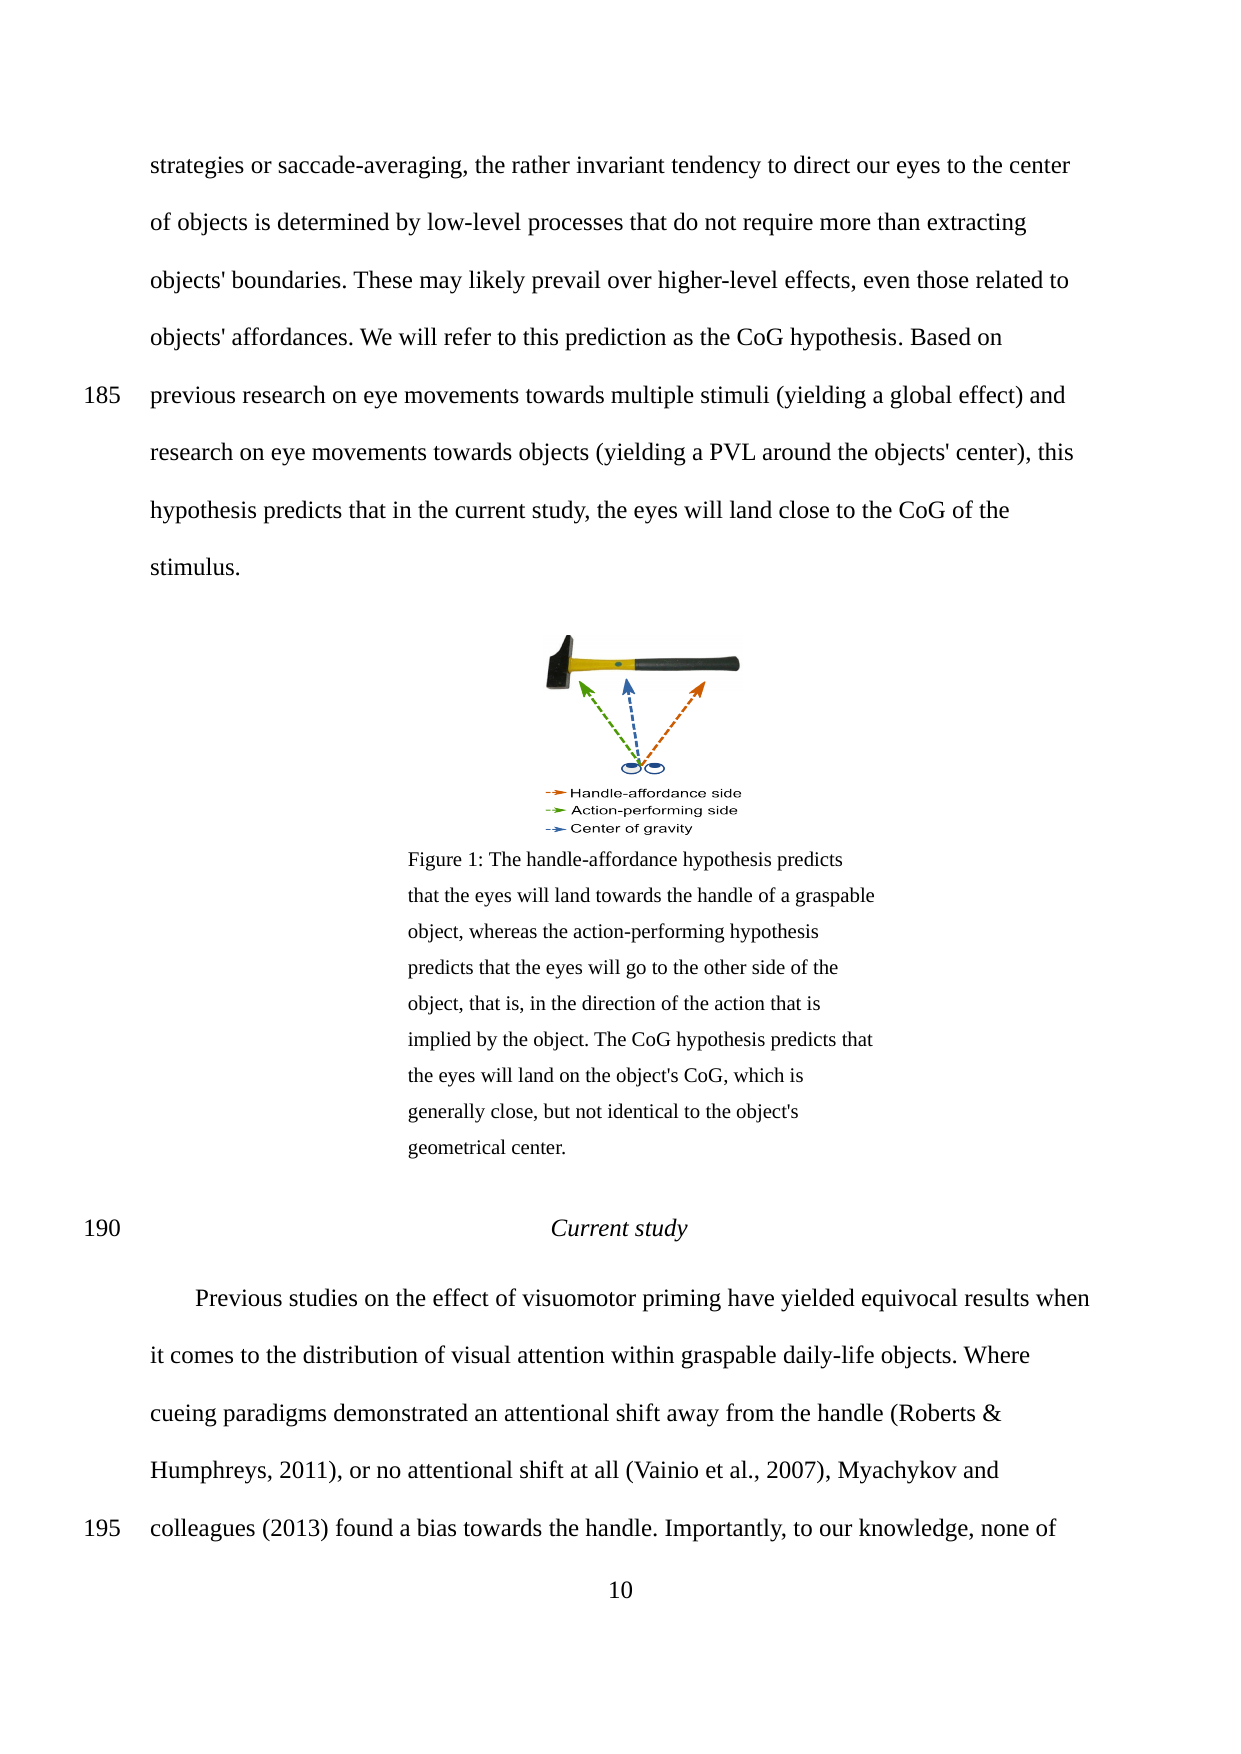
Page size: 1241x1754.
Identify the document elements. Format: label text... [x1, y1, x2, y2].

text Previous studies on the effect of visuomotor priming have yielded equivocal results when it comes to the distribution of visual attention within graspable daily-life objects. Where cueing paradigms demonstrated an attentional shift away from the handle (Roberts & Humphreys, 2011), or no attentional shift at all (Vainio et al., 2007), Myachykov and colleagues (2013) found a bias towards the handle. Importantly, to our knowledge, none of [150, 1283, 1091, 1541]
subtitle Current study [150, 1213, 1091, 1241]
text Figure 1: The handle-affordance hypothesis predicts that the eyes will land towards the handle of a graspable object, whereas the action-performing hypothesis predicts that the eyes will go to the other side of the object, that is, in the direction of the action that is implied by the object. The CoG hypothesis predicts that the eyes will land on the object's CoG, which is generally close, but not identical to the object's geometrical center. [408, 635, 878, 1159]
picture [543, 635, 743, 835]
text strategies or saccade-averaging, the rather invariant tendency to direct our eyes to the center of objects is determined by low-level processes that do not require more than extracting objects' boundaries. These may likely prevail over higher-level effects, even those related to objects' affordances. We will refer to this prediction as the CoG hypothesis. Based on previous research on eye movements towards multiple stimuli (yielding a global effect) and research on eye movements towards objects (yielding a PVL around the objects' center), this hypothesis predicts that in the current study, the eyes will land close to the CoG of the stimulus. [150, 150, 1091, 581]
